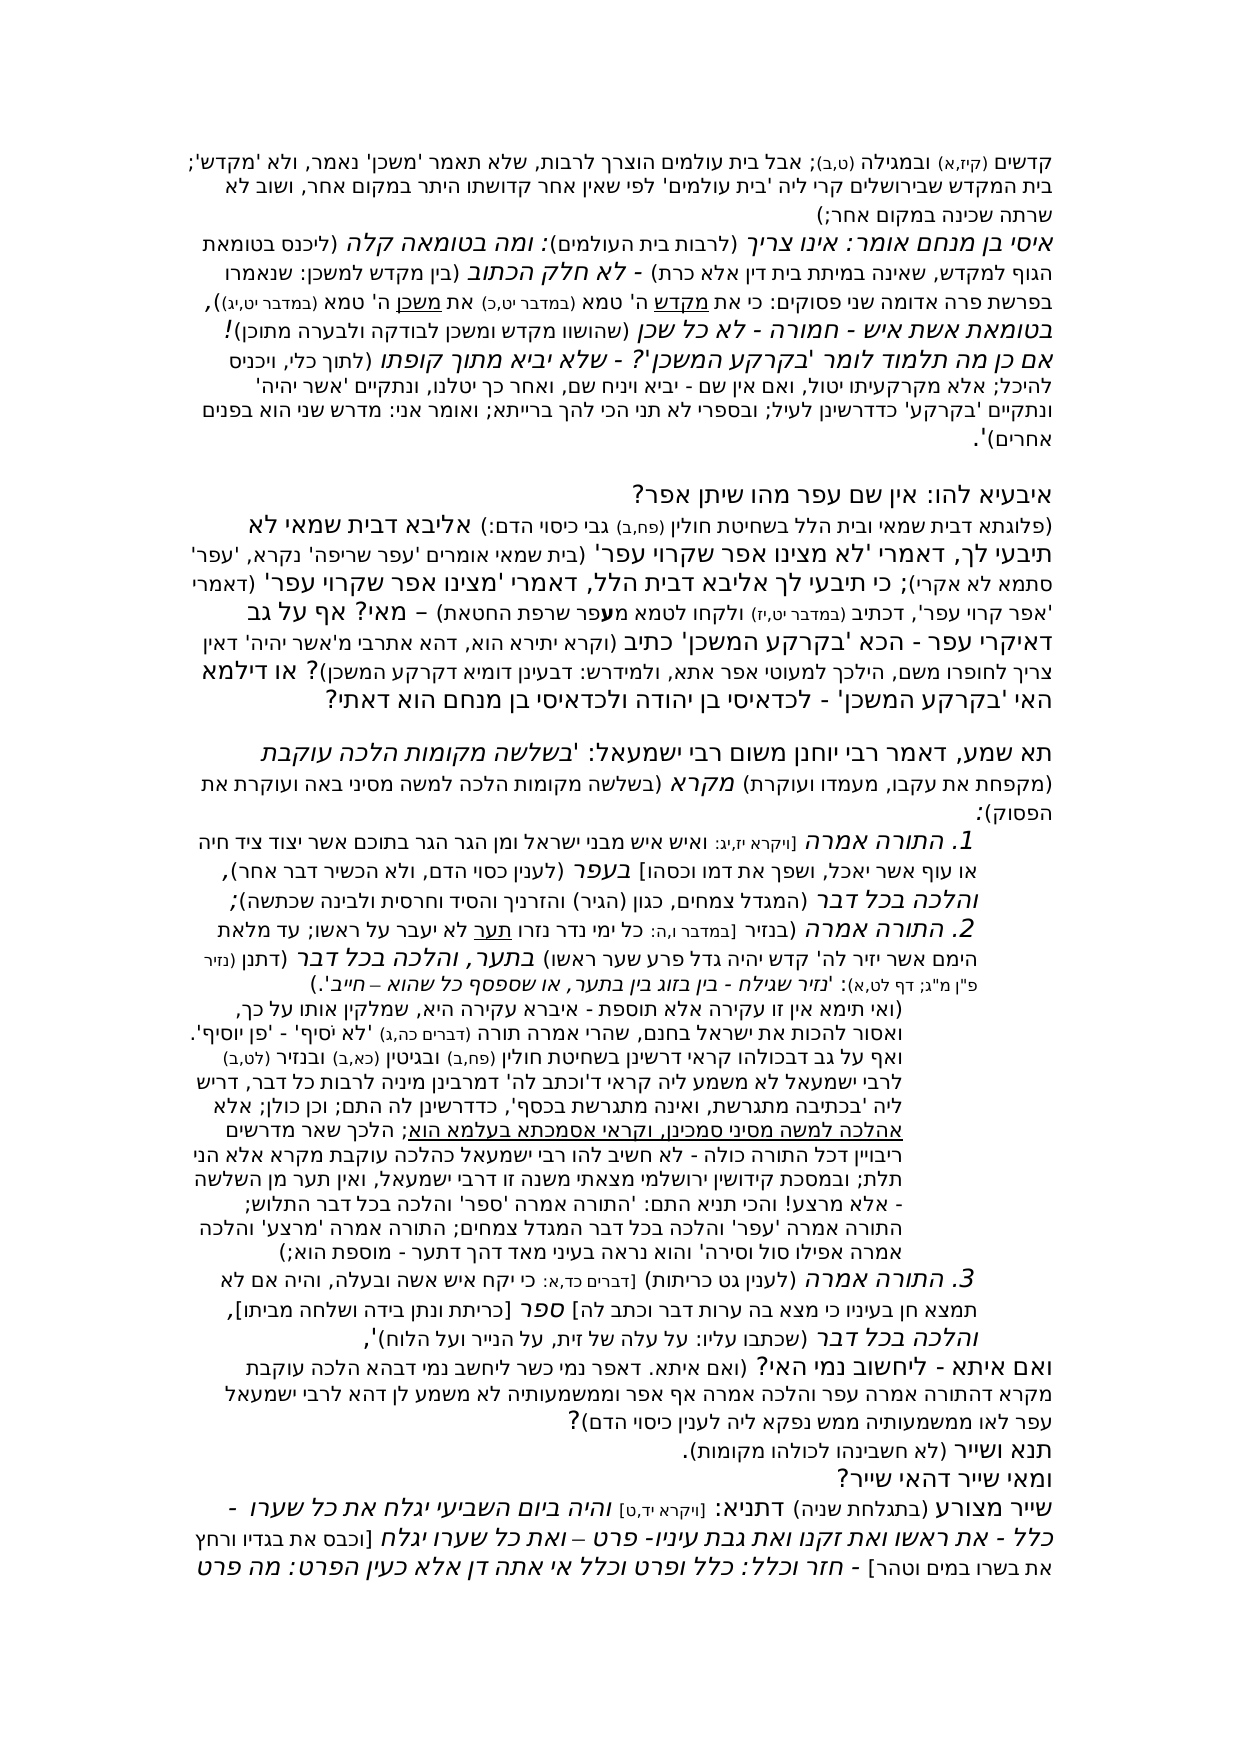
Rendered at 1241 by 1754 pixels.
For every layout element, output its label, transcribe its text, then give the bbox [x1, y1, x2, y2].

text איסי בן מנחם אומר: אינו צריך (לרבות בית העולמים): ומה בטומאה קלה (ליכנס בטומאת הגוף למקדש, שאינה במיתת בית דין אלא כרת) - לא חלק הכתוב (בין מקדש למשכן: שנאמרו בפרשת פרה אדומה שני פסוקים: כי את מקדש ה' טמא (במדבר יט,כ) את משכן ה' טמא (במדבר יט,יג)), בטומאת אשת איש - חמורה - לא כל שכן (שהושוו מקדש ומשכן לבודקה ולבערה מתוכן)! [187, 228, 1053, 345]
text (פלוגתא דבית שמאי ובית הלל בשחיטת חולין (פח,ב) גבי כיסוי הדם:) אליבא דבית שמאי לא תיבעי לך, דאמרי 'לא מצינו אפר שקרוי עפר' (בית שמאי אומרים 'עפר שריפה' נקרא, 'עפר' סתמא לא אקרי); כי תיבעי לך אליבא דבית הלל, דאמרי 'מצינו אפר שקרוי עפר' (דאמרי 'אפר קרוי עפר', דכתיב (במדבר יט,יז) ולקחו לטמא מעפר שרפת החטאת) – מאי? אף על גב דאיקרי עפר - הכא 'בקרקע המשכן' כתיב (וקרא יתירא הוא, דהא אתרבי מ'אשר יהיה' דאין צריך לחופרו משם, הילכך למעוטי אפר אתא, ולמידרש: דבעינן דומיא דקרקע המשכן)? או דילמא האי 'בקרקע המשכן' - לכדאיסי בן יהודה ולכדאיסי בן מנחם הוא דאתי? [187, 510, 1053, 714]
text 1. התורה אמרה [ויקרא יז,יג: ואיש איש מבני ישראל ומן הגר הגר בתוכם אשר יצוד ציד חיה או עוף אשר יאכל, ושפך את דמו וכסהו] בעפר (לענין כסוי הדם, ולא הכשיר דבר אחר), והלכה בכל דבר (המגדל צמחים, כגון (הגיר) והזרניך והסיד וחרסית ולבינה שכתשה); [187, 826, 978, 914]
text תנא ושייר (לא חשבינהו לכולהו מקומות). [187, 1435, 1053, 1464]
text אם כן מה תלמוד לומר 'בקרקע המשכן'? - שלא יביא מתוך קופתו (לתוך כלי, ויכניס להיכל; אלא מקרקעיתו יטול, ואם אין שם - יביא ויניח שם, ואחר כך יטלנו, ונתקיים 'אשר יהיה' ונתקיים 'בקרקע' כדדרשינן לעיל; ובספרי לא תני הכי להך ברייתא; ואומר אני: מדרש שני הוא בפנים אחרים)'. [187, 345, 1053, 452]
text ומאי שייר דהאי שייר? [187, 1464, 1053, 1493]
text ואף על גב דבכולהו קראי דרשינן בשחיטת חולין (פח,ב) ובגיטין (כא,ב) ובנזיר (לט,ב) לרבי ישמעאל לא משמע ליה קראי ד'וכתב לה' דמרבינן מיניה לרבות כל דבר, דריש ליה 'בכתיבה מתגרשת, ואינה מתגרשת בכסף', כדדרשינן לה התם; וכן כולן; אלא אהלכה למשה מסיני סמכינן, וקראי אסמכתא בעלמא הוא; הלכך שאר מדרשים ריבויין דכל התורה כולה - לא חשיב להו רבי ישמעאל כהלכה עוקבת מקרא אלא הני תלת; ובמסכת קידושין ירושלמי מצאתי משנה זו דרבי ישמעאל, ואין תער מן השלשה - אלא מרצע! והכי תניא התם: 'התורה אמרה 'ספר' והלכה בכל דבר התלוש; התורה אמרה 'עפר' והלכה בכל דבר המגדל צמחים; התורה אמרה 'מרצע' והלכה אמרה אפילו סול וסירה' והוא נראה בעיני מאד דהך דתער - מוספת הוא;) [187, 1045, 903, 1265]
text (ואי תימא אין זו עקירה אלא תוספת - איברא עקירה היא, שמלקין אותו על כך, ואסור להכות את ישראל בחנם, שהרי אמרה תורה (דברים כה,ג) 'לא יֹסיף' - 'פן יוסיף'. [187, 997, 903, 1045]
text 3. התורה אמרה (לענין גט כריתות) [דברים כד,א: כי יקח איש אשה ובעלה, והיה אם לא תמצא חן בעיניו כי מצא בה ערות דבר וכתב לה] ספר [כריתת ונתן בידה ושלחה מביתו], והלכה בכל דבר (שכתבו עליו: על עלה של זית, על הנייר ועל הלוח)', [187, 1265, 978, 1352]
text ואם איתא - ליחשוב נמי האי? (ואם איתא. דאפר נמי כשר ליחשב נמי דבהא הלכה עוקבת מקרא דהתורה אמרה עפר והלכה אמרה אף אפר וממשמעותיה לא משמע לן דהא לרבי ישמעאל עפר לאו ממשמעותיה ממש נפקא ליה לענין כיסוי הדם)? [187, 1352, 1053, 1435]
text קדשים (קיז,א) ובמגילה (ט,ב); אבל בית עולמים הוצרך לרבות, שלא תאמר 'משכן' נאמר, ולא 'מקדש'; בית המקדש שבירושלים קרי ליה 'בית עולמים' לפי שאין אחר קדושתו היתר במקום אחר, ושוב לא שרתה שכינה במקום אחר;) [187, 150, 1053, 228]
text תא שמע, דאמר רבי יוחנן משום רבי ישמעאל: 'בשלשה מקומות הלכה עוקבת (מקפחת את עקבו, מעמדו ועוקרת) מקרא (בשלשה מקומות הלכה למשה מסיני באה ועוקרת את הפסוק): [187, 739, 1053, 826]
text איבעיא להו: אין שם עפר מהו שיתן אפר? [187, 481, 1053, 510]
text שייר מצורע (בתגלחת שניה) דתניא: [ויקרא יד,ט] והיה ביום השביעי יגלח את כל שערו - כלל - את ראשו ואת זקנו ואת גבת עיניו- פרט – ואת כל שערו יגלח [וכבס את בגדיו ורחץ את בשרו במים וטהר] - חזר וכלל: כלל ופרט וכלל אי אתה דן אלא כעין הפרט: מה פרט [187, 1493, 1053, 1581]
text 2. התורה אמרה (בנזיר [במדבר ו,ה: כל ימי נדר נזרו תער לא יעבר על ראשו; עד מלאת הימם אשר יזיר לה' קדש יהיה גדל פרע שער ראשו) בתער, והלכה בכל דבר (דתנן (נזיר פ"ן מ"ג; דף לט,א): 'נזיר שגילח - בין בזוג בין בתער, או שספסף כל שהוא – חייב'.) [187, 914, 978, 997]
